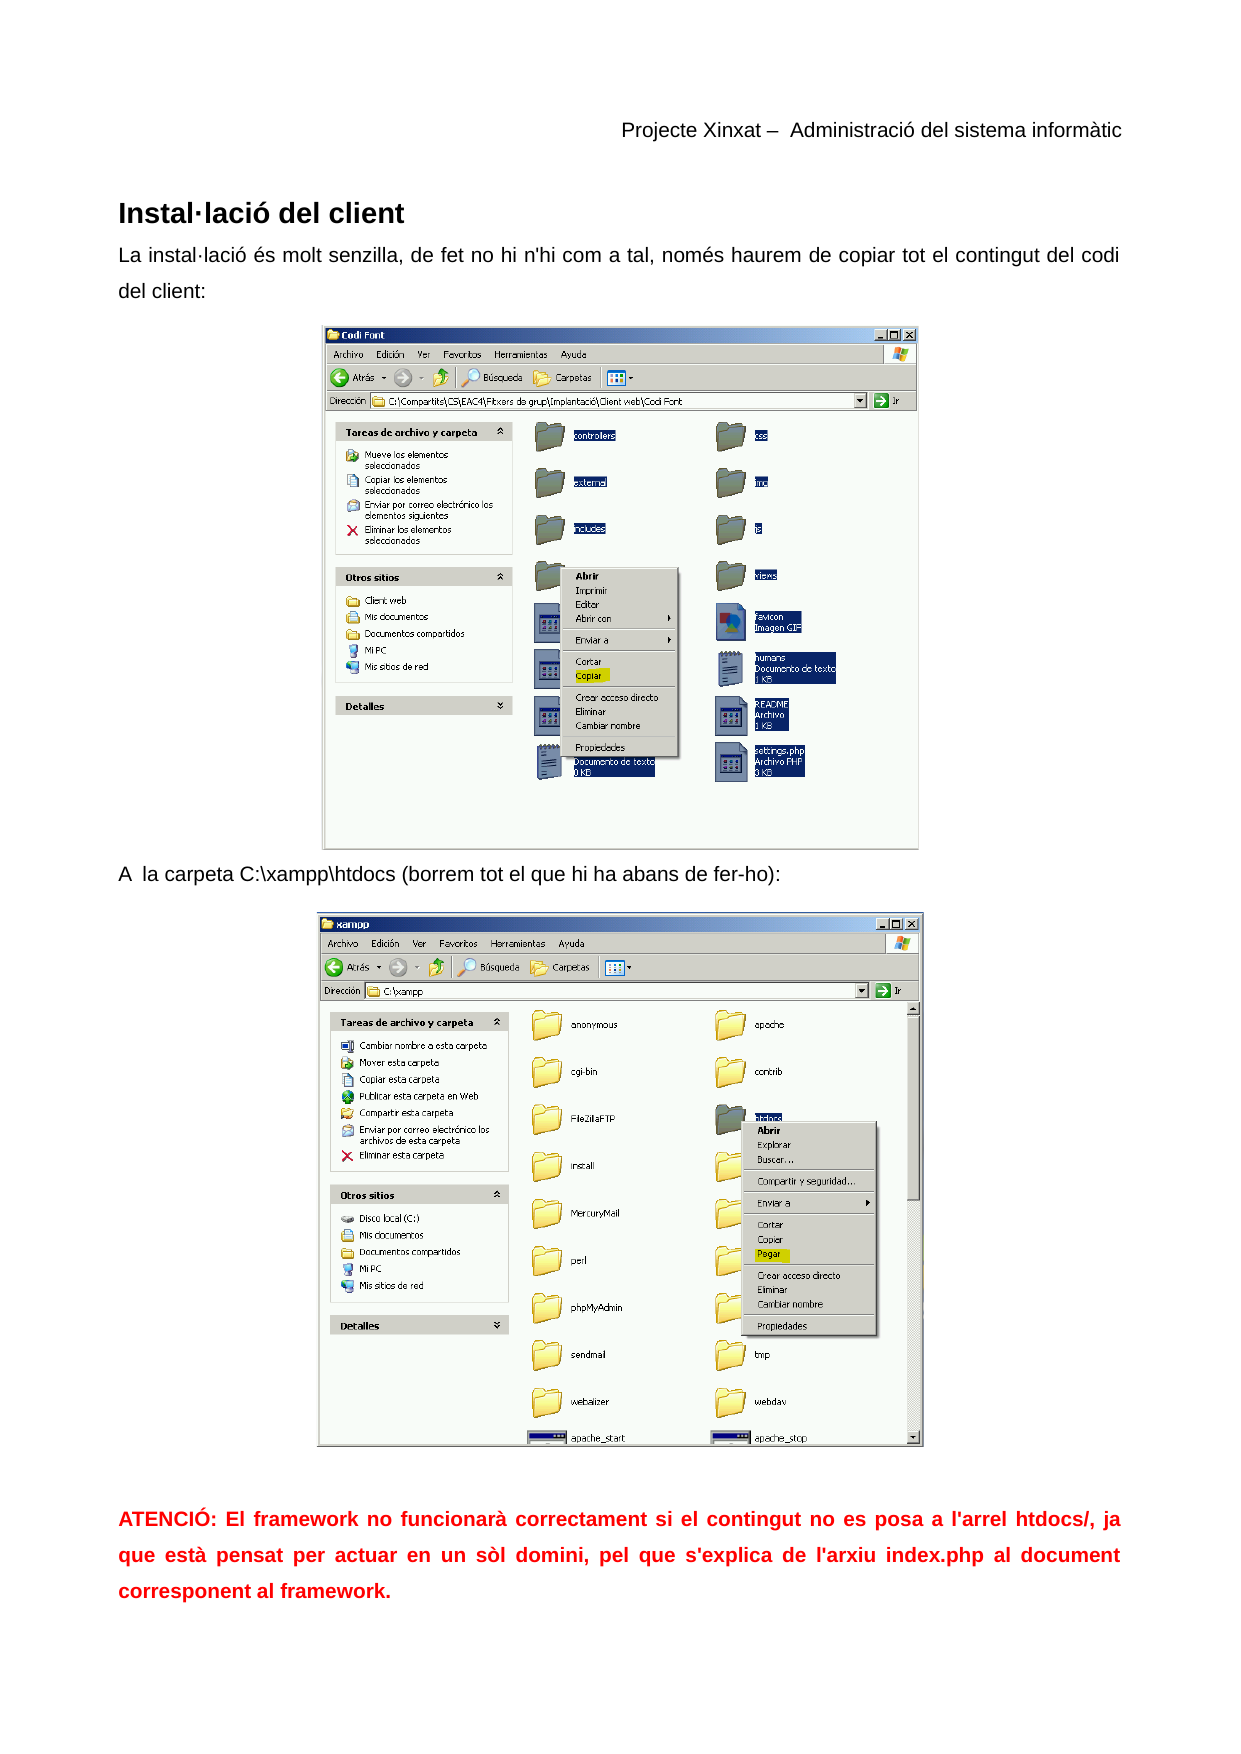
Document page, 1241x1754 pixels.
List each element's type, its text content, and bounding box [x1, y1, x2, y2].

picture [316, 912, 924, 1447]
text A la carpeta C:\xampp\htdocs (borrem tot el que hi ha abans de fer-ho): [118, 327, 1122, 886]
picture [321, 325, 919, 850]
text La instal·lació és molt senzilla, de fet no hi n'hi com a tal, només haurem de copiar tot el contingut del codi del client: [118, 243, 1122, 302]
subtitle Instal·lació del client [118, 197, 1122, 230]
text ATENCIÓ: El framework no funcionarà correctament si el contingut no es posa a l'arrel htdocs/, ja que està pensat per actuar en un sòl domini, pel que s'explica de l'arxiu index.php al document corresponent al framework. [118, 1507, 1122, 1603]
